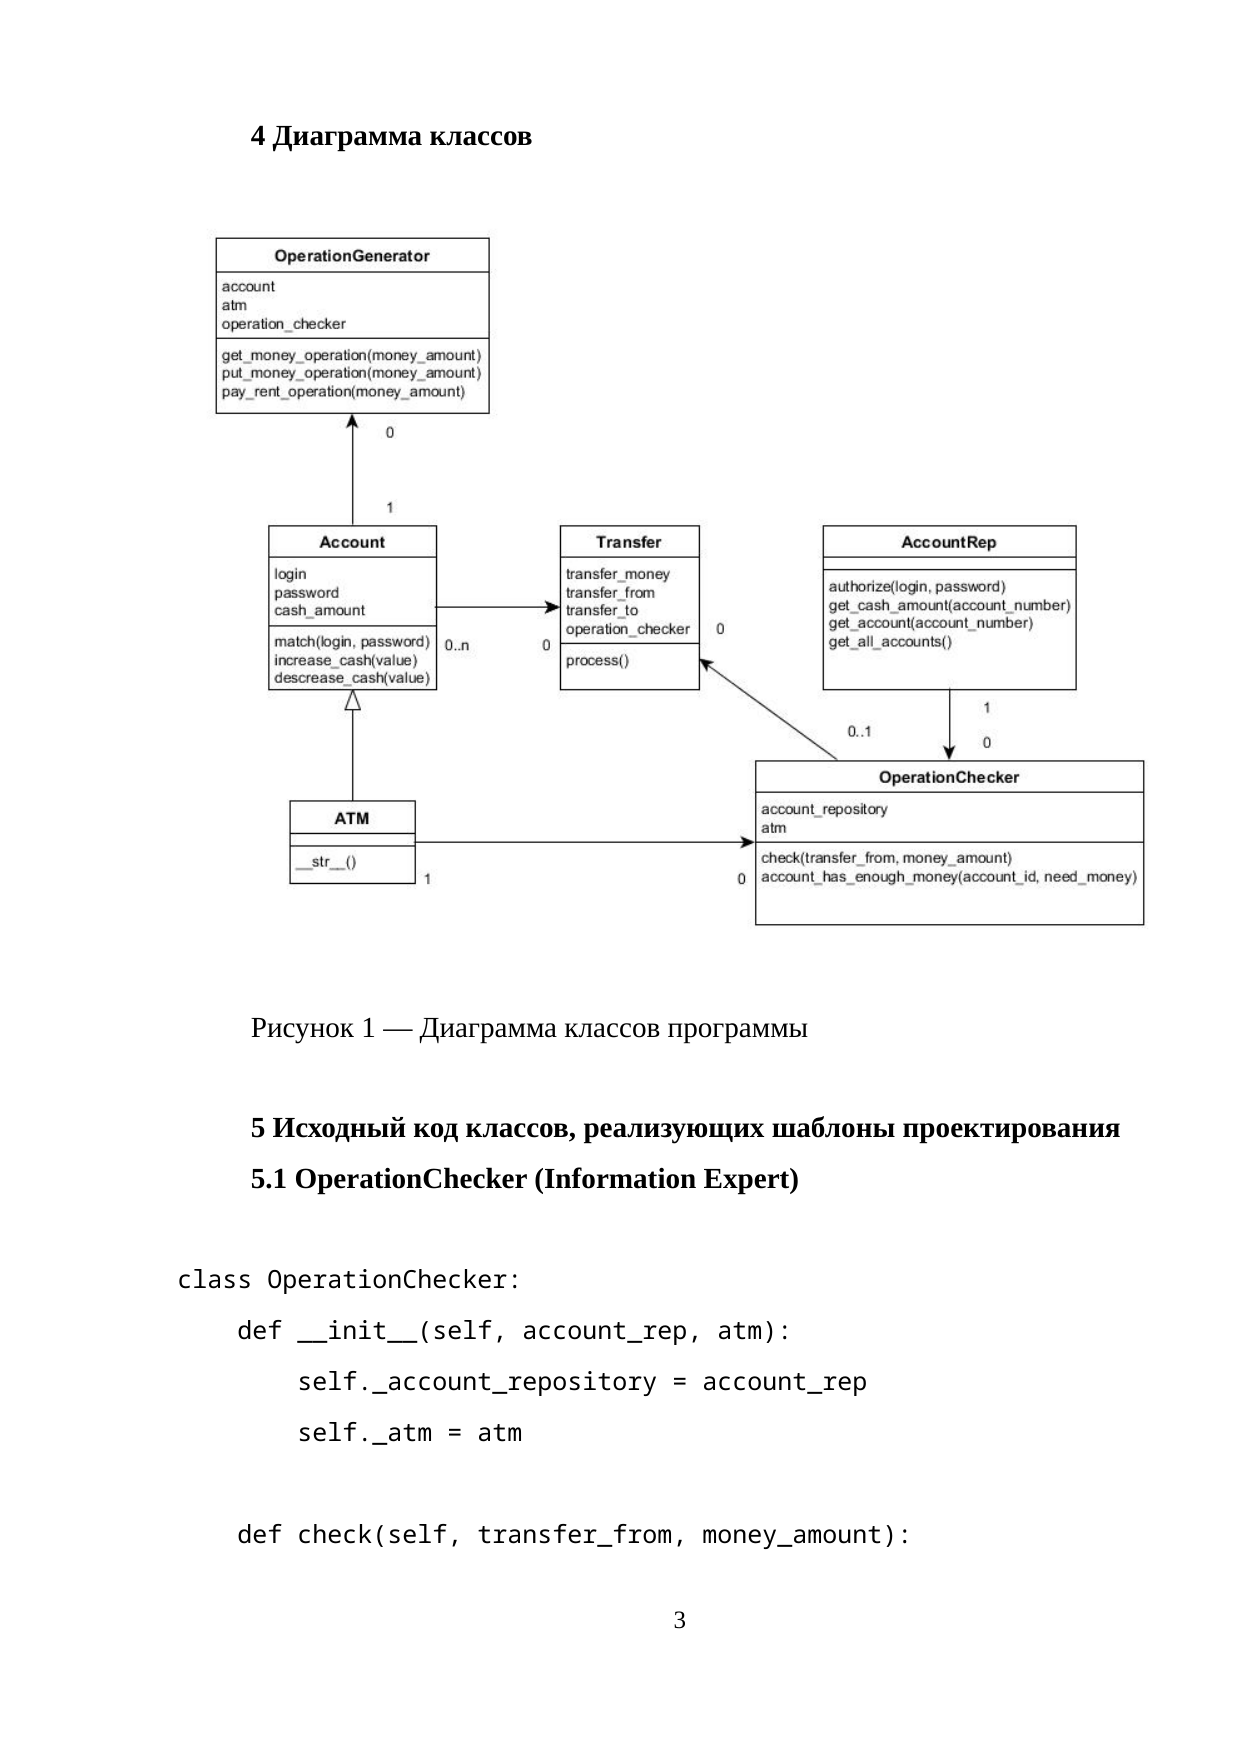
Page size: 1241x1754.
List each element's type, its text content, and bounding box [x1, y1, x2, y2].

picture [197, 219, 1162, 943]
text class OperationChecker: [177, 1262, 1182, 1296]
text def __init__(self, account_rep, atm): [177, 1313, 1182, 1347]
text Рисунок 1 — Диаграмма классов программы [177, 1010, 1182, 1043]
text self._atm = atm [177, 1415, 1182, 1449]
list Исходный код классов, реализующих шаблоны проектирования [251, 1111, 1182, 1144]
text self._account_repository = account_rep [177, 1364, 1182, 1398]
list Диаграмма классов [251, 118, 1182, 152]
list OperationChecker (Information Expert) [251, 1161, 1182, 1194]
text def check(self, transfer_from, money_amount): [177, 1517, 1182, 1551]
